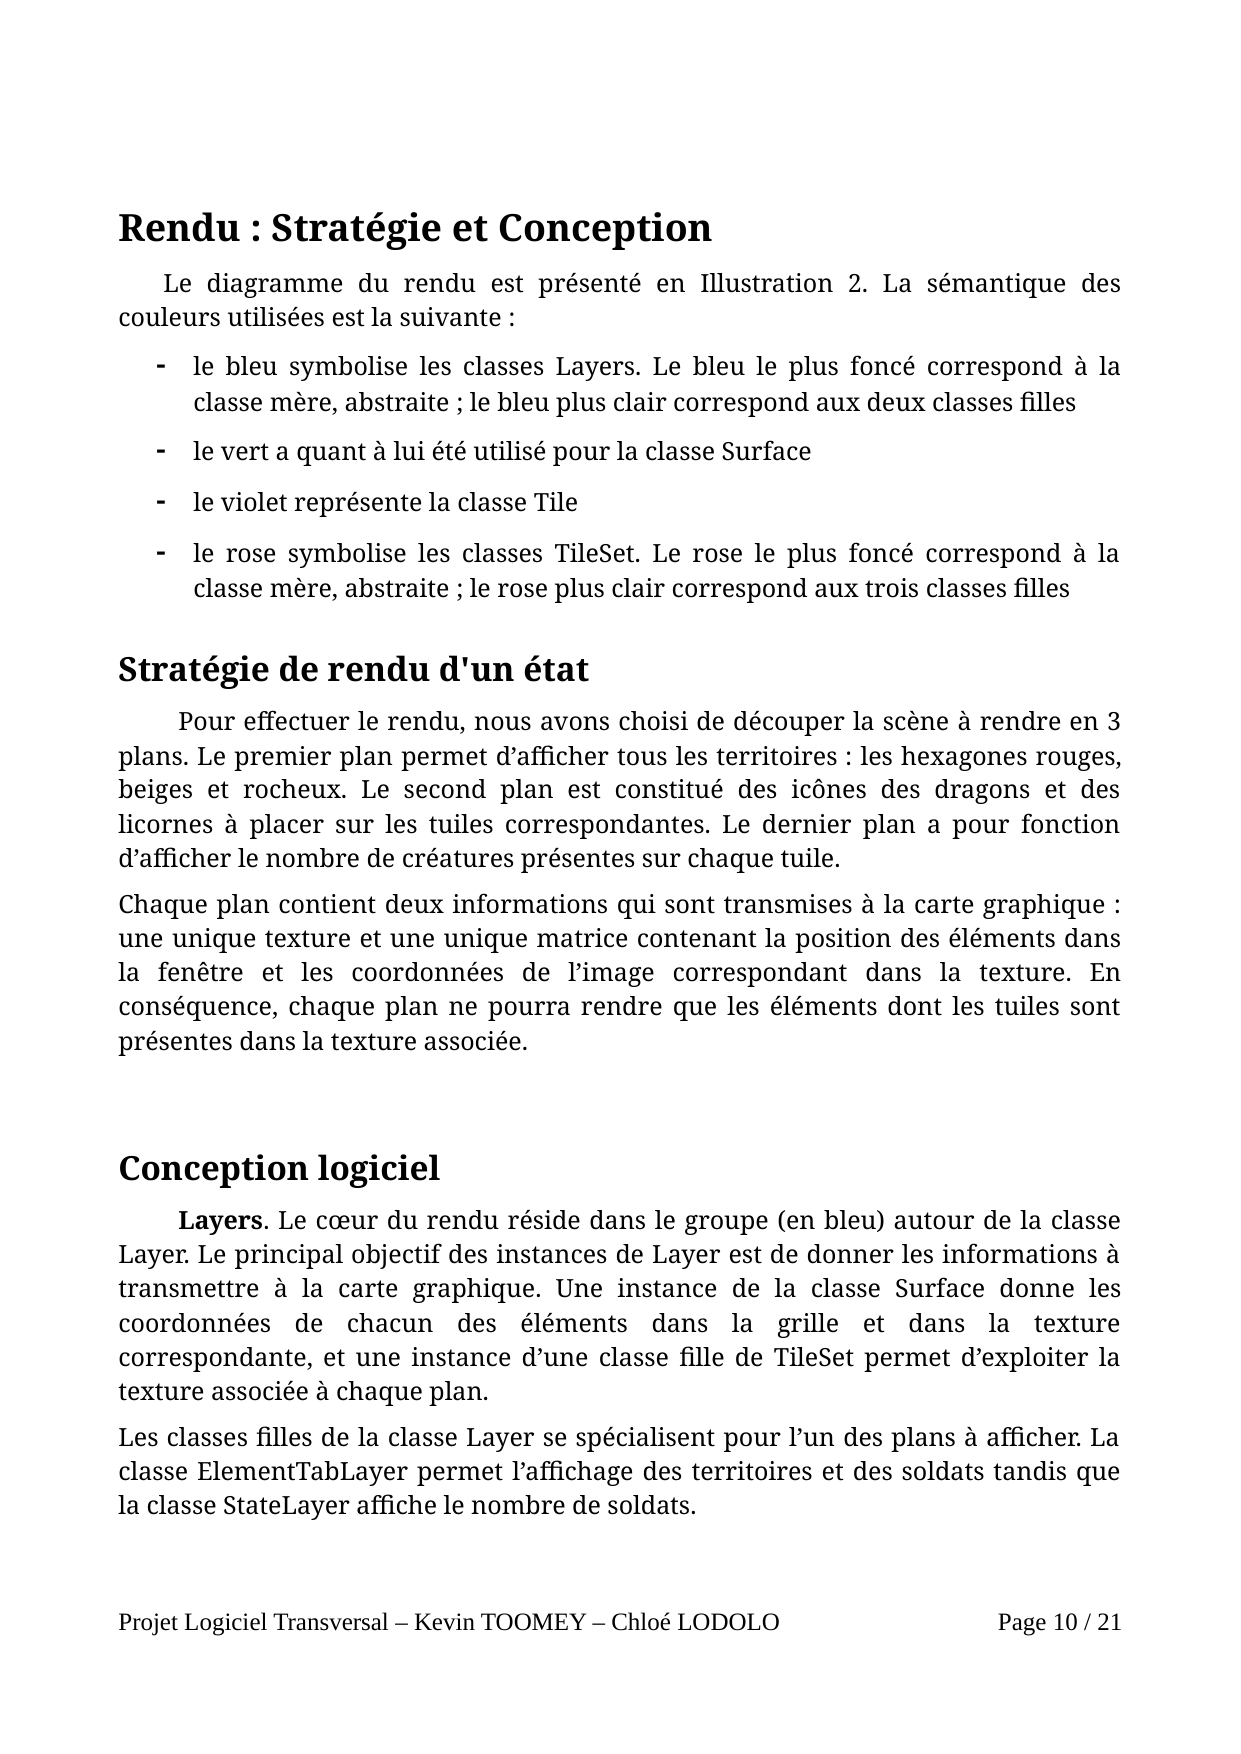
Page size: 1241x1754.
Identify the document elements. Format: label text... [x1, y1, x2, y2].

text Layers. Le cœur du rendu réside dans le groupe (en bleu) autour de la classe Layer. Le principal objectif des instances de Layer est de donner les informations à transmettre à la carte graphique. Une instance de la classe Surface donne les coordonnées de chacun des éléments dans la grille et dans la texture correspondante, et une instance d’une classe fille de TileSet permet d’exploiter la texture associée à chaque plan. [118, 1203, 1122, 1407]
text Chaque plan contient deux informations qui sont transmises à la carte graphique : une unique texture et une unique matrice contenant la position des éléments dans la fenêtre et les coordonnées de l’image correspondant dans la texture. En conséquence, chaque plan ne pourra rendre que les éléments dont les tuiles sont présentes dans la texture associée. [118, 887, 1122, 1057]
subtitle Stratégie de rendu d'un état [118, 646, 1122, 692]
subtitle Conception logiciel [118, 1145, 1122, 1191]
list le violet représente la classe Tile [156, 482, 1122, 520]
text Les classes filles de la classe Layer se spécialisent pour l’un des plans à afficher. La classe ElementTabLayer permet l’affichage des territoires et des soldats tandis que la classe StateLayer affiche le nombre de soldats. [118, 1420, 1122, 1522]
list le rose symbolise les classes TileSet. Le rose le plus foncé correspond à la classe mère, abstraite ; le rose plus clair correspond aux trois classes filles [156, 532, 1122, 605]
text Pour effectuer le rendu, nous avons choisi de découper la scène à rendre en 3 plans. Le premier plan permet d’afficher tous les territoires : les hexagones rouges, beiges et rocheux. Le second plan est constitué des icônes des dragons et des licornes à placer sur les tuiles correspondantes. Le dernier plan a pour fonction d’afficher le nombre de créatures présentes sur chaque tuile. [118, 704, 1122, 874]
list le bleu symbolise les classes Layers. Le bleu le plus foncé correspond à la classe mère, abstraite ; le bleu plus clair correspond aux deux classes filles [156, 346, 1122, 418]
list le vert a quant à lui été utilisé pour la classe Surface [156, 431, 1122, 469]
text Le diagramme du rendu est présenté en Illustration 2. La sémantique des couleurs utilisées est la suivante : [118, 265, 1122, 333]
subtitle Rendu : Stratégie et Conception [118, 202, 1122, 253]
